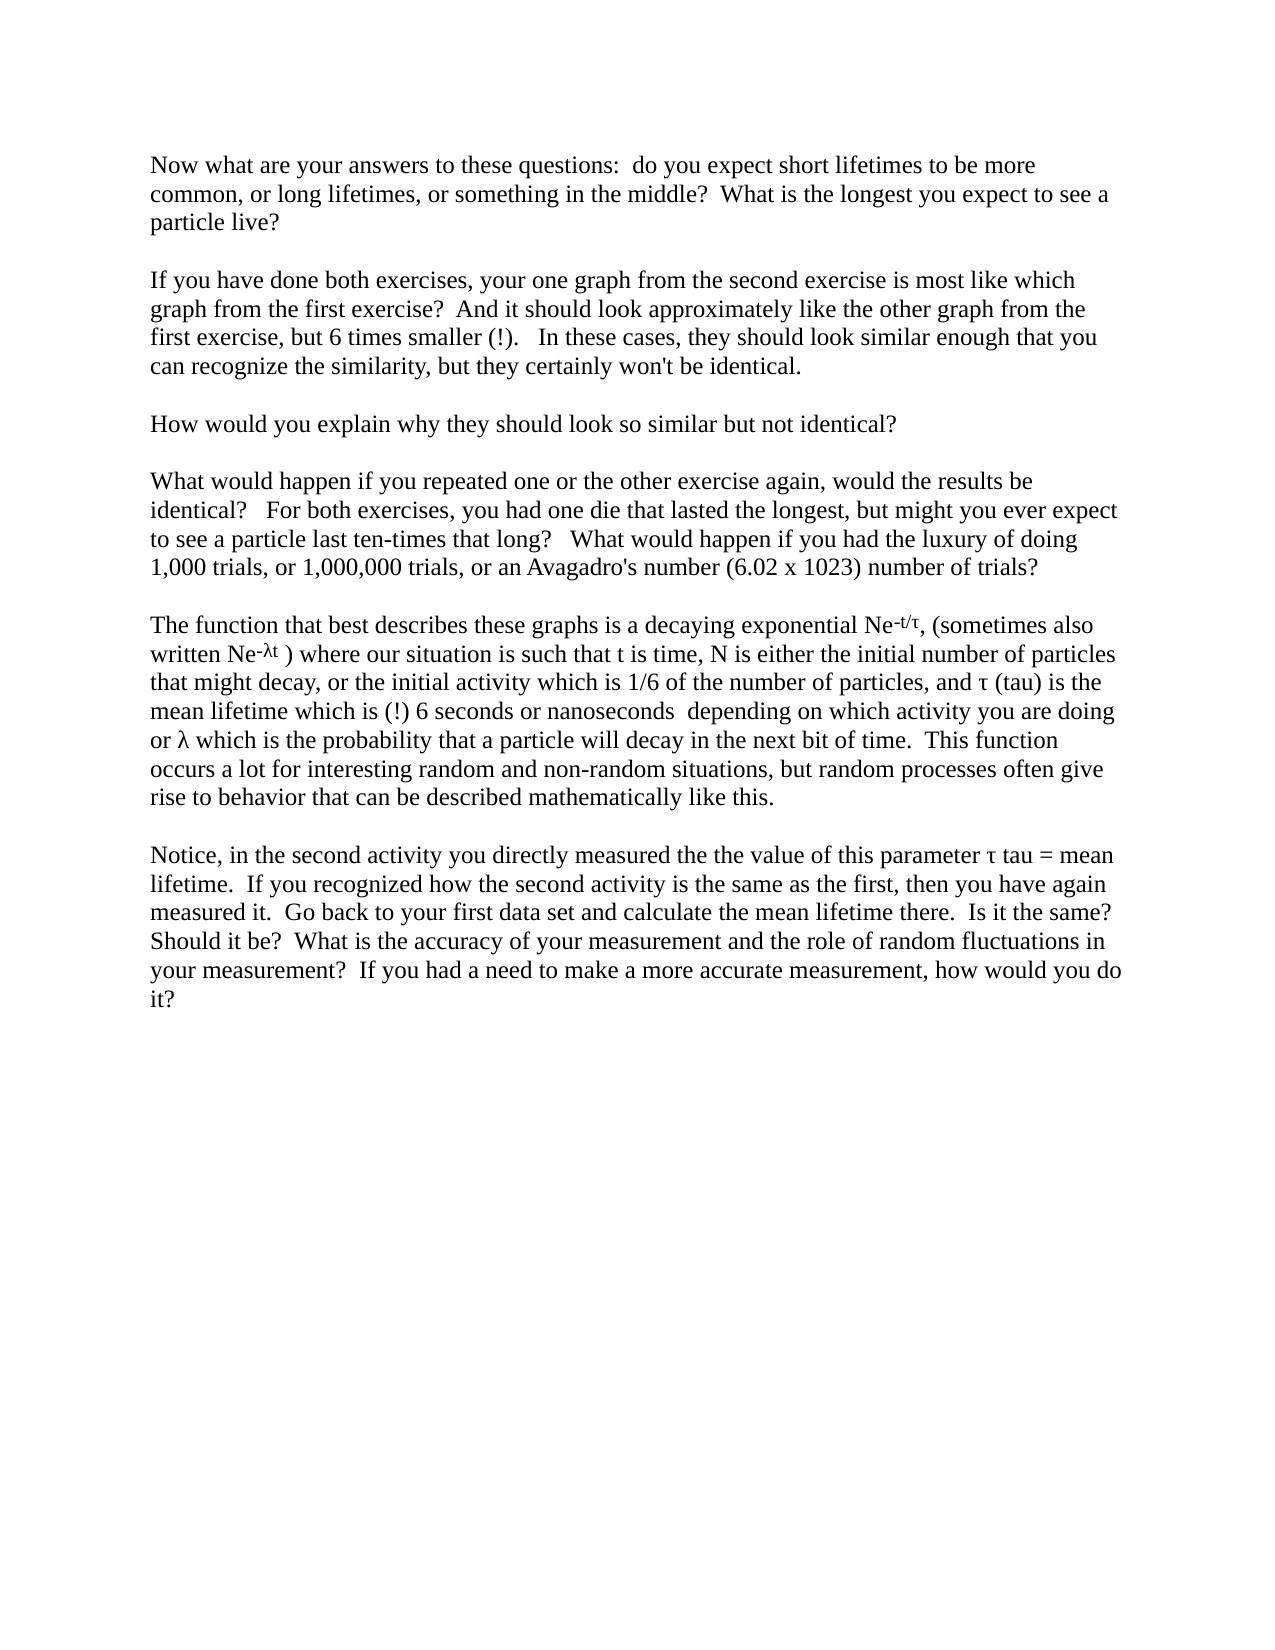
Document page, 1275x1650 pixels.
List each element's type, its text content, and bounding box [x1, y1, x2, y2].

text The function that best describes these graphs is a decaying exponential Ne-t/τ, (sometimes also written Ne-λt ) where our situation is such that t is time, N is either the initial number of particles that might decay, or the initial activity which is 1/6 of the number of particles, and τ (tau) is the mean lifetime which is (!) 6 seconds or nanoseconds depending on which activity you are doing or λ which is the probability that a particle will decay in the next bit of time. This function occurs a lot for interesting random and non-random situations, but random processes often give rise to behavior that can be described mathematically like this. [150, 610, 1125, 811]
text How would you explain why they should look so similar but not identical? [150, 409, 1125, 437]
text Now what are your answers to these questions: do you expect short lifetimes to be more common, or long lifetimes, or something in the middle? What is the longest you expect to see a particle live? [150, 150, 1125, 236]
text What would happen if you repeated one or the other exercise again, would the results be identical? For both exercises, you had one die that lasted the longest, but might you ever expect to see a particle last ten-times that long? What would happen if you had the luxury of doing 1,000 trials, or 1,000,000 trials, or an Avagadro's number (6.02 x 1023) number of trials? [150, 466, 1125, 581]
text If you have done both exercises, your one graph from the second exercise is most like which graph from the first exercise? And it should look approximately like the other graph from the first exercise, but 6 times smaller (!). In these cases, they should look similar enough that you can recognize the similarity, but they certainly won't be identical. [150, 265, 1125, 380]
text Notice, in the second activity you directly measured the the value of this parameter τ tau = mean lifetime. If you recognized how the second activity is the same as the first, then you have again measured it. Go back to your first data set and calculate the mean lifetime there. Is it the same? Should it be? What is the accuracy of your measurement and the role of random fluctuations in your measurement? If you had a need to make a more accurate measurement, how would you do it? [150, 840, 1125, 1012]
